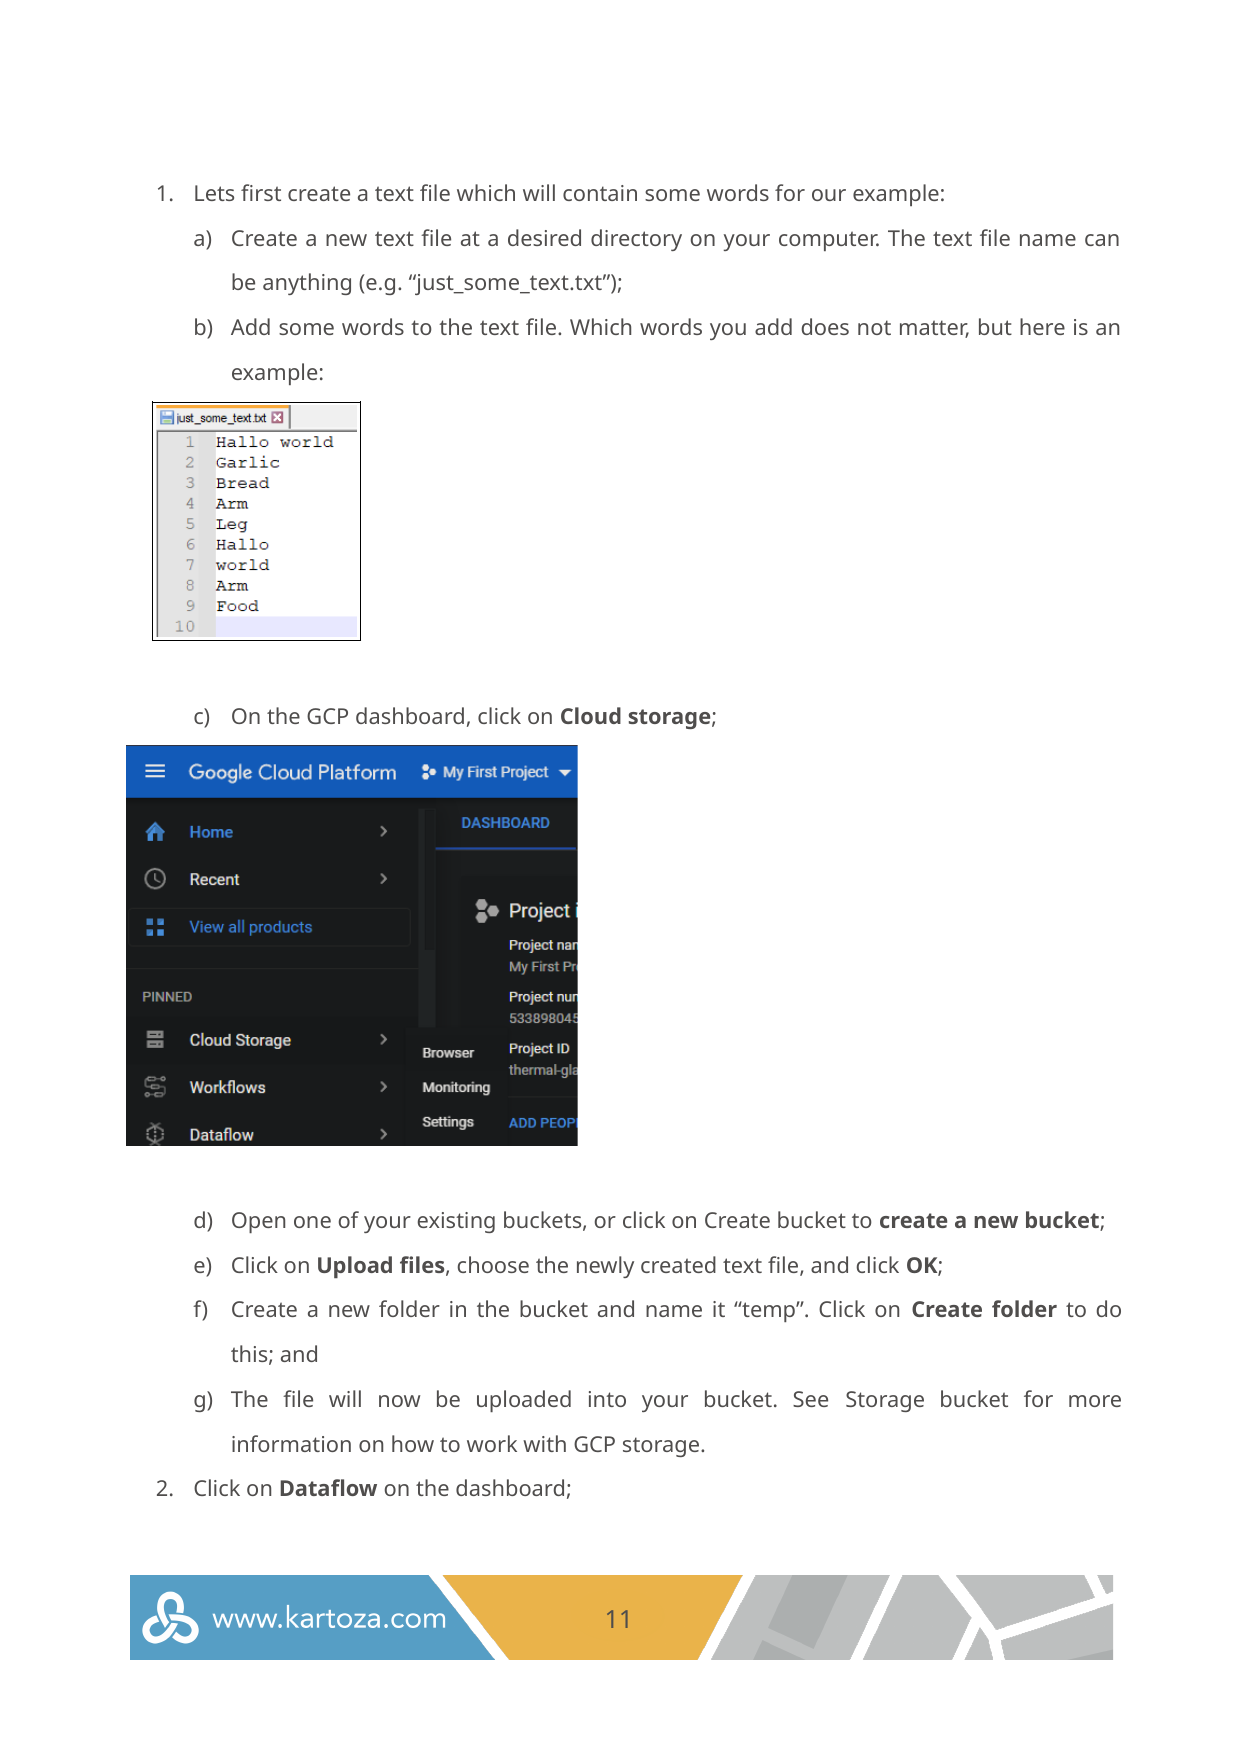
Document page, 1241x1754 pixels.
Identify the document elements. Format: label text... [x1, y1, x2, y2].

picture [130, 1575, 1114, 1660]
list Create a new folder in the bucket and name it “temp”. Click on Create folder to do this; and [193, 1294, 1122, 1369]
picture [126, 745, 578, 1146]
list The file will now be uploaded into your bucket. See Storage bucket for more information on how to work with GCP storage. [193, 1384, 1122, 1458]
list Add some words to the text file. Which words you add does not matter, but here is an example: [193, 312, 1122, 386]
list Create a new text file at a desired directory on your computer. The text file name can be anything (e.g. “just_some_text.txt”); [193, 223, 1122, 297]
list On the GCP dashboard, click on Cloud storage; [193, 701, 1122, 731]
picture [156, 405, 357, 637]
list Click on Dataflow on the dashboard; [156, 1473, 1122, 1503]
list Lets first create a text file which will contain some words for our example: [156, 178, 1122, 208]
list Open one of your existing buckets, or click on Create bucket to create a new bucket; [193, 1205, 1122, 1235]
list Click on Upload files, choose the newly created text file, and click OK; [193, 1250, 1122, 1279]
